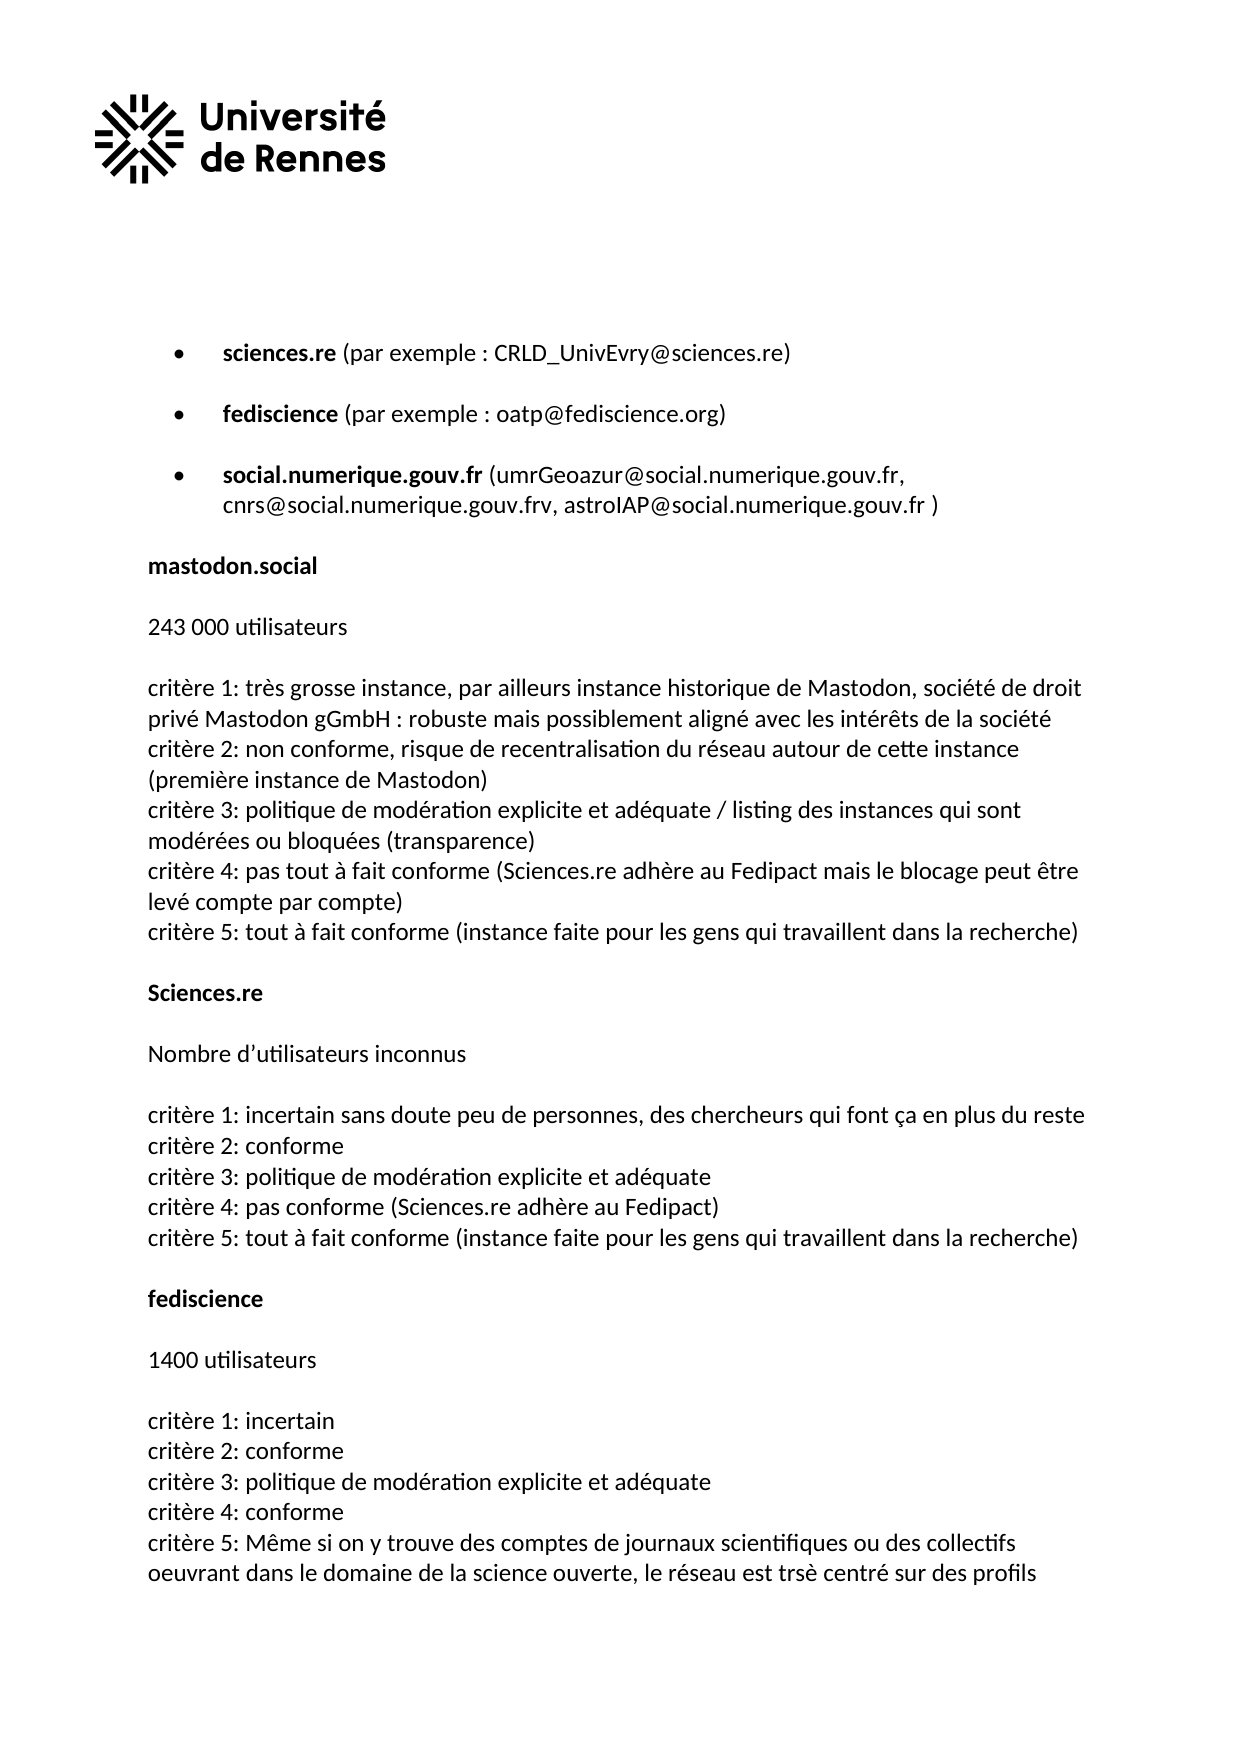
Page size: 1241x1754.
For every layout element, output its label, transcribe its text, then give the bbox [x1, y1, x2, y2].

list social.numerique.gouv.fr (umrGeoazur@social.numerique.gouv.fr, cnrs@social.numerique.gouv.frv, astroIAP@social.numerique.gouv.fr ) [173, 459, 1093, 520]
text Sciences.re [148, 978, 1093, 1008]
text critère 1: incertain sans doute peu de personnes, des chercheurs qui font ça en plus du reste critère 2: conforme critère 3: politique de modération explicite et adéquate critère 4: pas conforme (Sciences.re adhère au Fedipact) critère 5: tout à fait conforme (instance faite pour les gens qui travaillent dans la recherche) [148, 1100, 1093, 1252]
text 243 000 utilisateurs [148, 611, 1093, 642]
text Nombre d’utilisateurs inconnus [148, 1039, 1093, 1069]
text critère 1: très grosse instance, par ailleurs instance historique de Mastodon, société de droit privé Mastodon gGmbH : robuste mais possiblement aligné avec les intérêts de la société critère 2: non conforme, risque de recentralisation du réseau autour de cette instance (première instance de Mastodon) critère 3: politique de modération explicite et adéquate / listing des instances qui sont modérées ou bloquées (transparence) critère 4: pas tout à fait conforme (Sciences.re adhère au Fedipact mais le blocage peut être levé compte par compte) critère 5: tout à fait conforme (instance faite pour les gens qui travaillent dans la recherche) [148, 672, 1093, 947]
text fediscience [148, 1283, 1093, 1313]
picture [0, 0, 1241, 184]
text mastodon.social [148, 550, 1093, 581]
text critère 1: incertain critère 2: conforme critère 3: politique de modération explicite et adéquate critère 4: conforme critère 5: Même si on y trouve des comptes de journaux scientifiques ou des collectifs oeuvrant dans le domaine de la science ouverte, le réseau est trsè centré sur des profils [148, 1405, 1093, 1588]
list fediscience (par exemple : oatp@fediscience.org) [173, 398, 1093, 459]
list sciences.re (par exemple : CRLD_UnivEvry@sciences.re) [173, 337, 1093, 398]
text 1400 utilisateurs [148, 1344, 1093, 1374]
